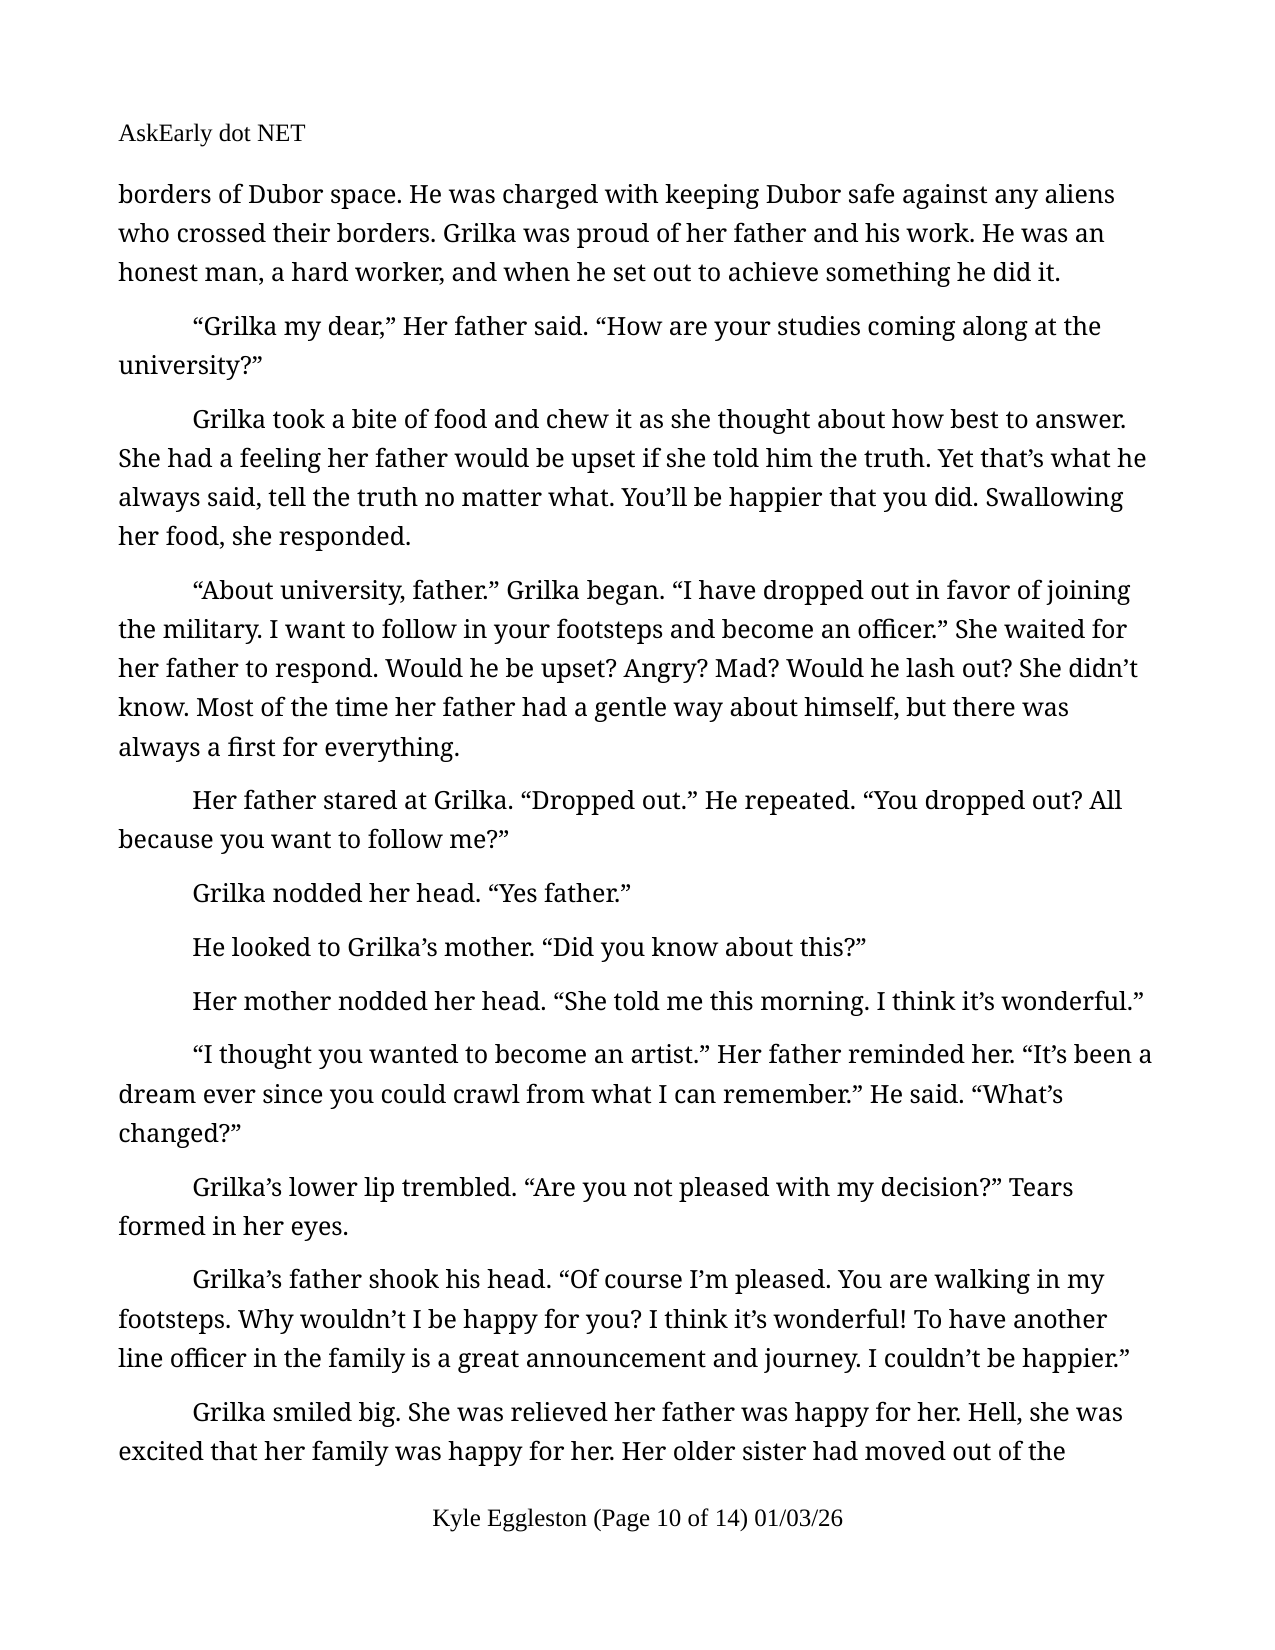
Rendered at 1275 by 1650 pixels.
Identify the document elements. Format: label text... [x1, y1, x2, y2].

text “Grilka my dear,” Her father said. “How are your studies coming along at the university?” [118, 308, 1157, 382]
text He looked to Grilka’s mother. “Did you know about this?” [118, 930, 1157, 964]
text Grilka took a bite of food and chew it as she thought about how best to answer. She had a feeling her father would be upset if she told him the truth. Yet that’s what he always said, tell the truth no matter what. You’ll be happier that you did. Swallowing her food, she responded. [118, 401, 1157, 553]
text borders of Dubor space. He was charged with keeping Dubor safe against any aliens who crossed their borders. Grilka was proud of her father and his work. He was an honest man, a hard worker, and when he set out to achieve something he did it. [118, 176, 1157, 289]
text Grilka nodded her head. “Yes father.” [118, 876, 1157, 910]
text “About university, father.” Grilka began. “I have dropped out in favor of joining the military. I want to follow in your footsteps and become an officer.” She waited for her father to respond. Would he be upset? Angry? Mad? Would he lash out? She didn’t know. Most of the time her father had a gentle way about himself, but there was always a first for everything. [118, 573, 1157, 763]
text Her father stared at Grilka. “Dropped out.” He repeated. “You dropped out? All because you want to follow me?” [118, 783, 1157, 856]
text Grilka’s father shook his head. “Of course I’m pleased. You are walking in my footsteps. Why wouldn’t I be happy for you? I think it’s wonderful! To have another line officer in the family is a great announcement and journey. I couldn’t be happier.” [118, 1262, 1157, 1374]
text Her mother nodded her head. “She told me this morning. I think it’s wonderful.” [118, 983, 1157, 1017]
text “I thought you wanted to become an artist.” Her father reminded her. “It’s been a dream ever since you could crawl from what I can remember.” He said. “What’s changed?” [118, 1037, 1157, 1149]
text Grilka smiled big. She was relieved her father was happy for her. Hell, she was excited that her family was happy for her. Her older sister had moved out of the [118, 1394, 1157, 1467]
text Grilka’s lower lip trembled. “Are you not pleased with my decision?” Tears formed in her eyes. [118, 1169, 1157, 1242]
